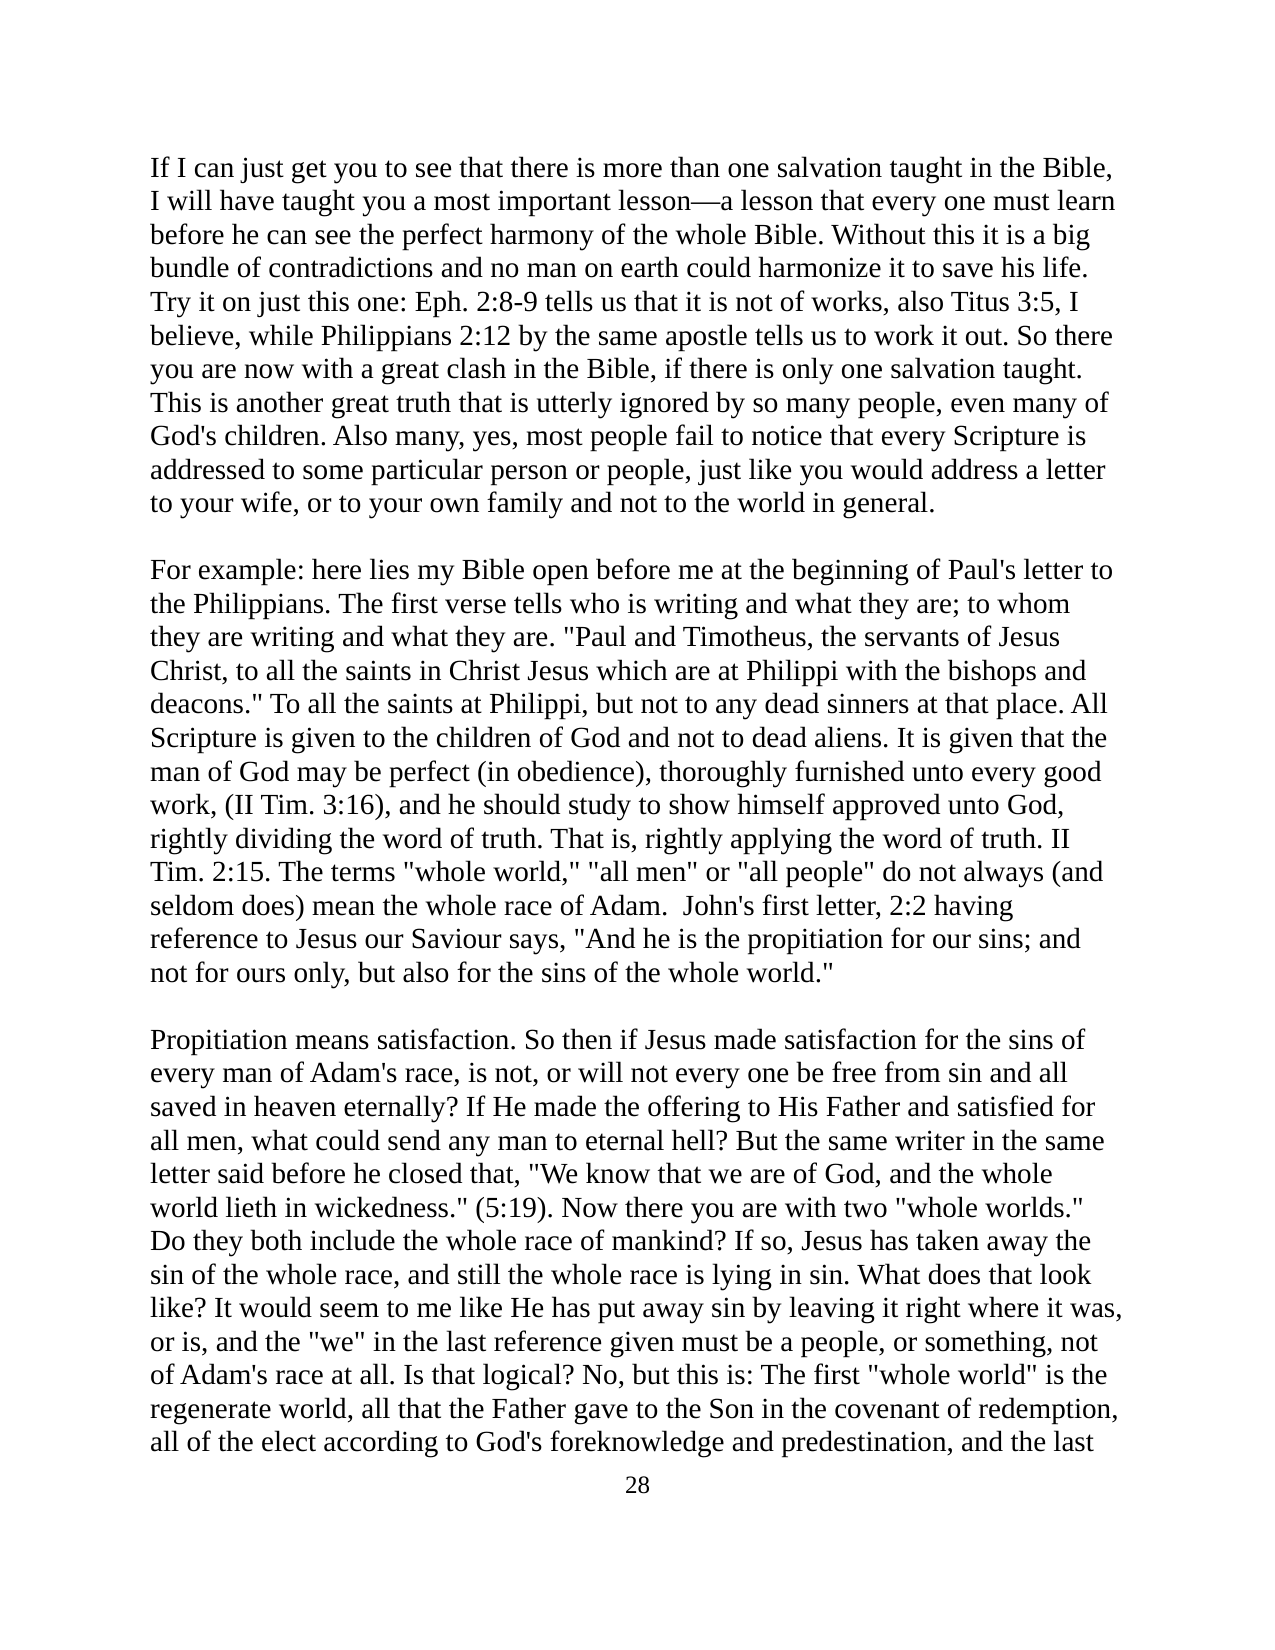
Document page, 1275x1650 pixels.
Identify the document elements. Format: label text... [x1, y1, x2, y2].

text If I can just get you to see that there is more than one salvation taught in the Bible, I will have taught you a most important lesson—a lesson that every one must learn before he can see the perfect harmony of the whole Bible. Without this it is a big bundle of contradictions and no man on earth could harmonize it to save his life. Try it on just this one: Eph. 2:8-9 tells us that it is not of works, also Titus 3:5, I believe, while Philippians 2:12 by the same apostle tells us to work it out. So there you are now with a great clash in the Bible, if there is only one salvation taught. This is another great truth that is utterly ignored by so many people, even many of God's children. Also many, yes, most people fail to notice that every Scripture is addressed to some particular person or people, just like you would address a letter to your wife, or to your own family and not to the world in general. [150, 150, 1125, 519]
text Propitiation means satisfaction. So then if Jesus made satisfaction for the sins of every man of Adam's race, is not, or will not every one be free from sin and all saved in heaven eternally? If He made the offering to His Father and satisfied for all men, what could send any man to eternal hell? But the same writer in the same letter said before he closed that, "We know that we are of God, and the whole world lieth in wickedness." (5:19). Now there you are with two "whole worlds." Do they both include the whole race of mankind? If so, Jesus has taken away the sin of the whole race, and still the whole race is lying in sin. What does that look like? It would seem to me like He has put away sin by leaving it right where it was, or is, and the "we" in the last reference given must be a people, or something, not of Adam's race at all. Is that logical? No, but this is: The first "whole world" is the regenerate world, all that the Father gave to the Son in the covenant of redemption, all of the elect according to God's foreknowledge and predestination, and the last [150, 1022, 1125, 1458]
text For example: here lies my Bible open before me at the beginning of Paul's letter to the Philippians. The first verse tells who is writing and what they are; to whom they are writing and what they are. "Paul and Timotheus, the servants of Jesus Christ, to all the saints in Christ Jesus which are at Philippi with the bishops and deacons." To all the saints at Philippi, but not to any dead sinners at that place. All Scripture is given to the children of God and not to dead aliens. It is given that the man of God may be perfect (in obedience), thoroughly furnished unto every good work, (II Tim. 3:16), and he should study to show himself approved unto God, rightly dividing the word of truth. That is, rightly applying the word of truth. II Tim. 2:15. The terms "whole world," "all men" or "all people" do not always (and seldom does) mean the whole race of Adam. John's first letter, 2:2 having reference to Jesus our Saviour says, "And he is the propitiation for our sins; and not for ours only, but also for the sins of the whole world." [150, 552, 1125, 988]
